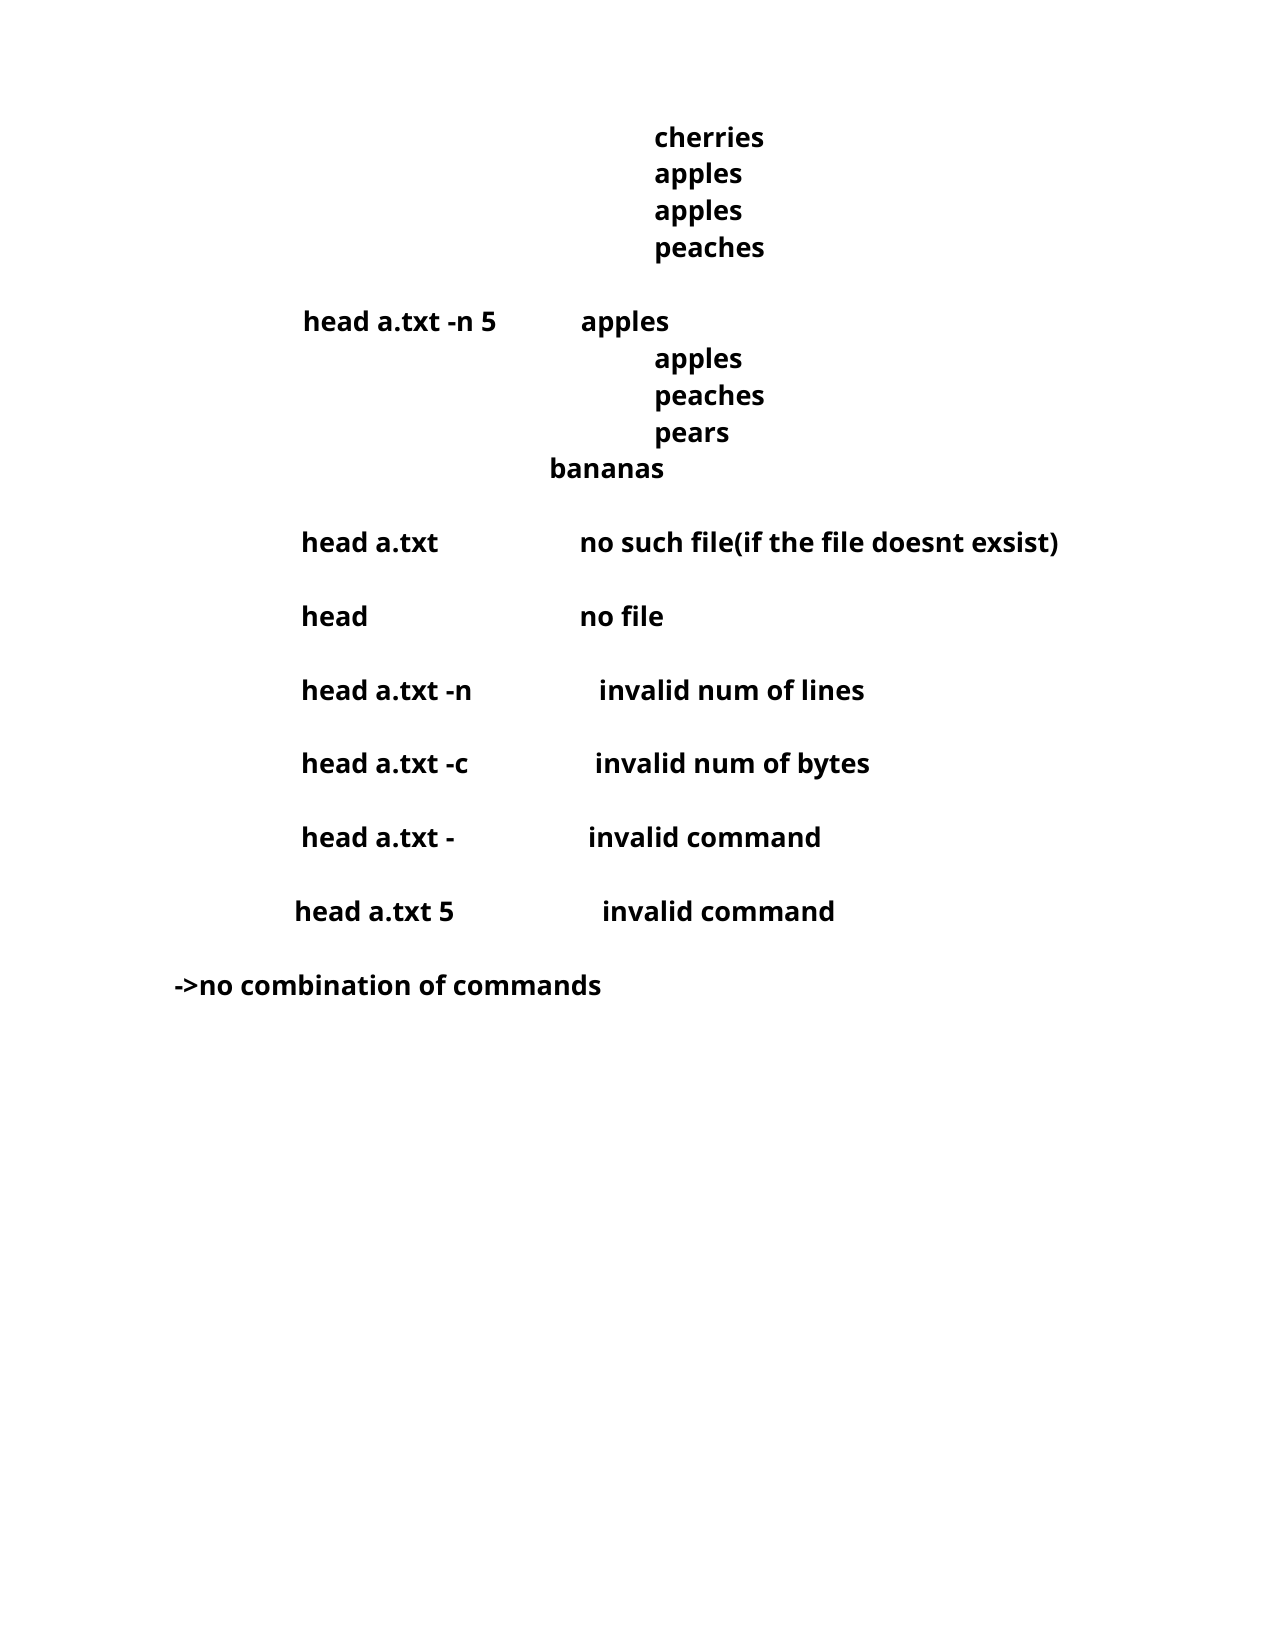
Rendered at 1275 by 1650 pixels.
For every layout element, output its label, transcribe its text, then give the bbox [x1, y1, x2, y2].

text ->no combination of commands [118, 966, 1157, 1003]
text bananas [120, 450, 1157, 487]
text head a.txt -n 5 apples [120, 302, 1157, 339]
text head a.txt 5 invalid command [118, 892, 1157, 929]
text peaches [654, 229, 1157, 266]
text head a.txt no such file(if the file doesnt exsist) [118, 524, 1157, 561]
text head a.txt -n invalid num of lines [118, 671, 1157, 708]
text head no file [118, 597, 1157, 634]
text head a.txt - invalid command [118, 819, 1157, 856]
text apples [654, 155, 1157, 192]
text head a.txt -c invalid num of bytes [118, 745, 1157, 782]
text apples [654, 192, 1157, 229]
text pears [654, 413, 1157, 450]
text apples [654, 339, 1157, 376]
text peaches [654, 376, 1157, 413]
text cherries [654, 118, 1157, 155]
